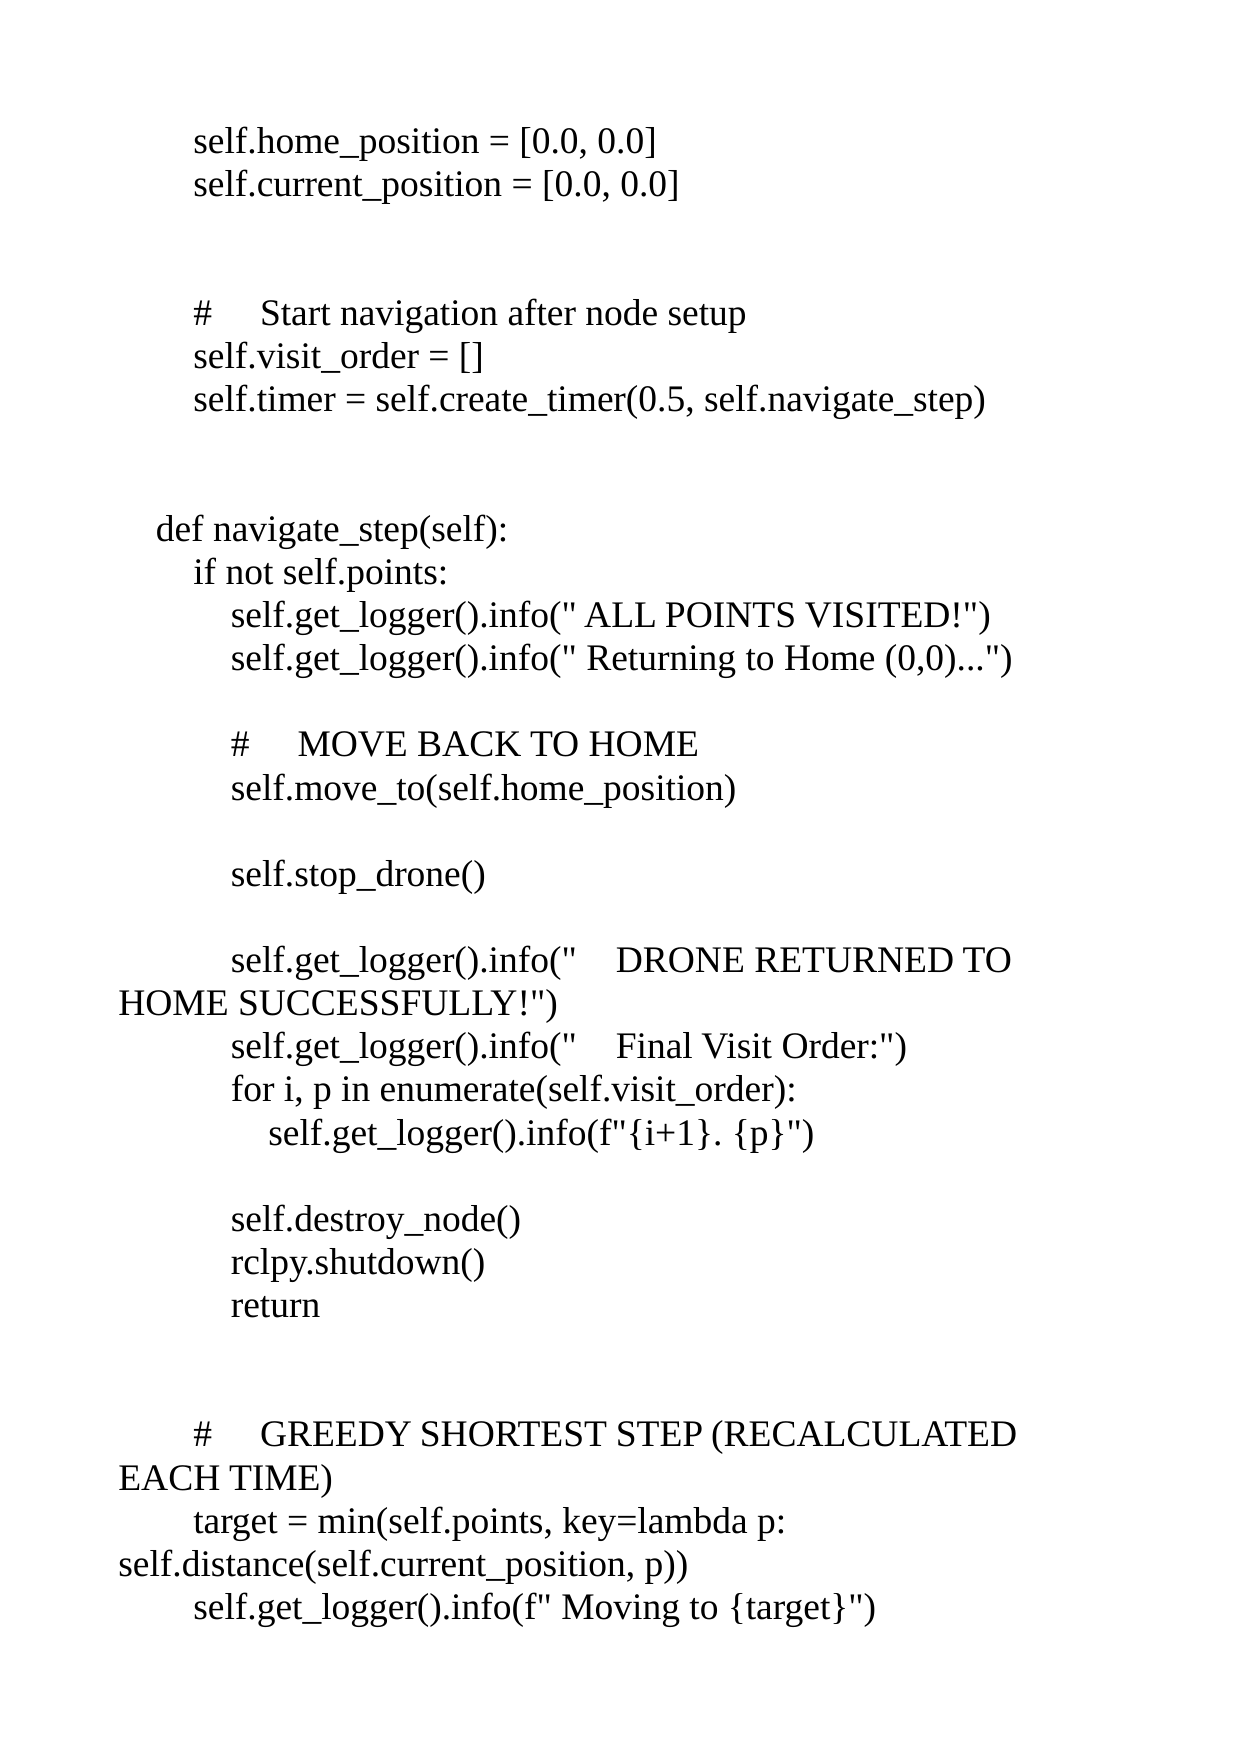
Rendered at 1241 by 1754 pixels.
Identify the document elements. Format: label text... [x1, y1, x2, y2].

text self.get_logger().info("📍 Final Visit Order:") [118, 1024, 1122, 1067]
text self.get_logger().info(f" Moving to {target}") [118, 1584, 1122, 1627]
text self.get_logger().info(f"{i+1}. {p}") [118, 1110, 1122, 1153]
text if not self.points: [118, 549, 1122, 592]
text self.timer = self.create_timer(0.5, self.navigate_step) [118, 377, 1122, 420]
text self.stop_drone() [118, 851, 1122, 894]
text self.home_position = [0.0, 0.0] [118, 118, 1122, 161]
text target = min(self.points, key=lambda p: self.distance(self.current_position, p)) [118, 1498, 1122, 1584]
text self.visit_order = [] [118, 334, 1122, 377]
text self.move_to(self.home_position) [118, 765, 1122, 808]
text self.destroy_node() [118, 1196, 1122, 1239]
text rclpy.shutdown() [118, 1239, 1122, 1282]
text for i, p in enumerate(self.visit_order): [118, 1067, 1122, 1110]
text # ✅ Start navigation after node setup [118, 291, 1122, 334]
text self.get_logger().info("✅ DRONE RETURNED TO HOME SUCCESSFULLY!") [118, 937, 1122, 1024]
text # ✅ GREEDY SHORTEST STEP (RECALCULATED EACH TIME) [118, 1412, 1122, 1498]
text def navigate_step(self): [118, 506, 1122, 549]
text # ✅ MOVE BACK TO HOME [118, 722, 1122, 765]
text return [118, 1282, 1122, 1326]
text self.get_logger().info(" Returning to Home (0,0)...") [118, 636, 1122, 679]
text self.get_logger().info(" ALL POINTS VISITED!") [118, 592, 1122, 636]
text self.current_position = [0.0, 0.0] [118, 161, 1122, 204]
